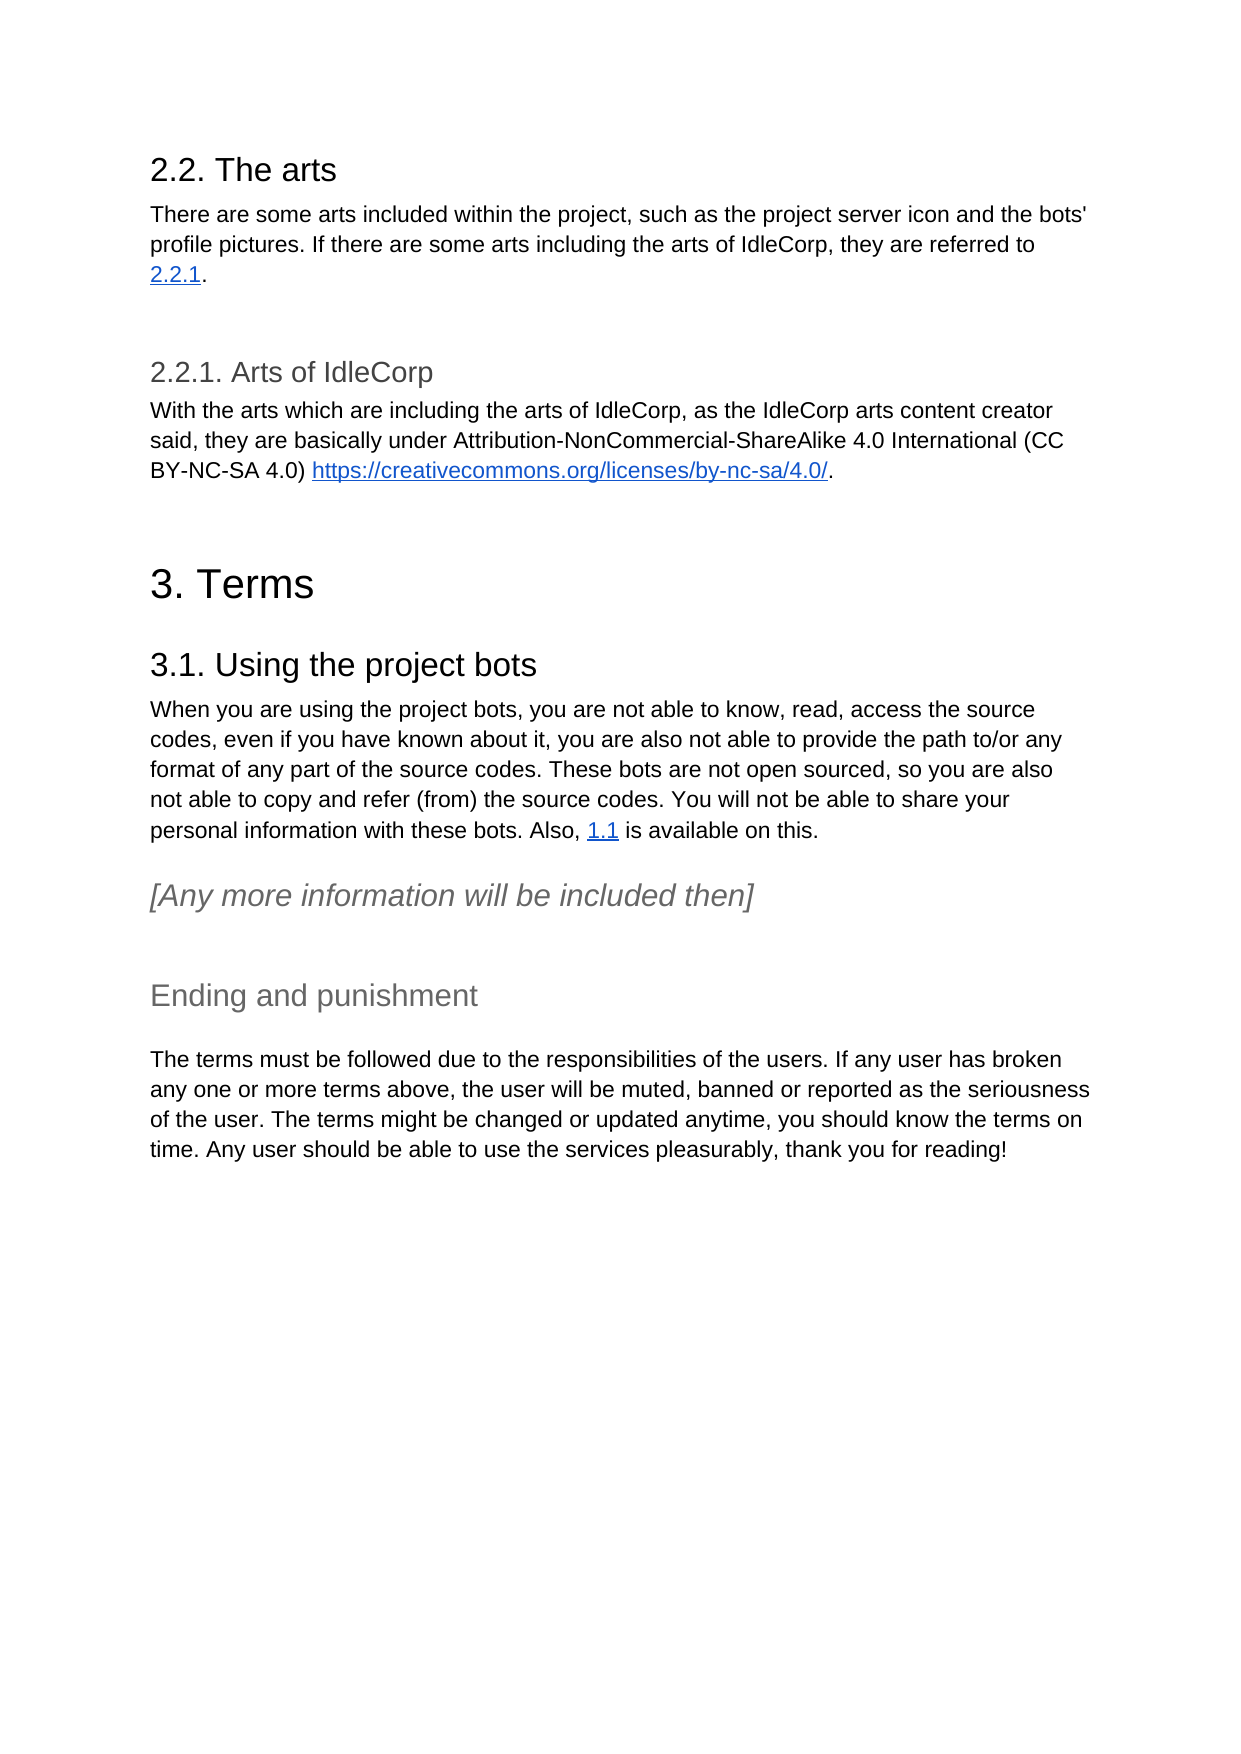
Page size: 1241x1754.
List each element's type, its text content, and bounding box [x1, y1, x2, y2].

subtitle Ending and punishment [150, 977, 1090, 1012]
text When you are using the project bots, you are not able to know, read, access the source codes, even if you have known about it, you are also not able to provide the path to/or any format of any part of the source codes. These bots are not open sourced, so you are also not able to copy and refer (from) the source codes. You will not be able to share your personal information with these bots. Also, 1.1 is available on this. [150, 696, 1090, 843]
subtitle 2.2.1. Arts of IdleCorp [150, 355, 1090, 389]
text There are some arts included within the project, such as the project server icon and the bots' profile pictures. If there are some arts including the arts of IdleCorp, they are referred to 2.2.1. [150, 201, 1090, 288]
subtitle 3. Terms [150, 559, 1090, 607]
subtitle [Any more information will be included then] [150, 877, 1090, 913]
subtitle 2.2. The arts [150, 150, 1090, 188]
text With the arts which are including the arts of IdleCorp, as the IdleCorp arts content creator said, they are basically under Attribution-NonCommercial-ShareAlike 4.0 International (CC BY-NC-SA 4.0) https://creativecommons.org/licenses/by-nc-sa/4.0/. [150, 397, 1090, 484]
text The terms must be followed due to the responsibilities of the users. If any user has broken any one or more terms above, the user will be muted, banned or reported as the seriousness of the user. The terms might be changed or updated anytime, you should know the terms on time. Any user should be able to use the services pleasurably, thank you for reading! [150, 1046, 1090, 1163]
subtitle 3.1. Using the project bots [150, 645, 1090, 683]
